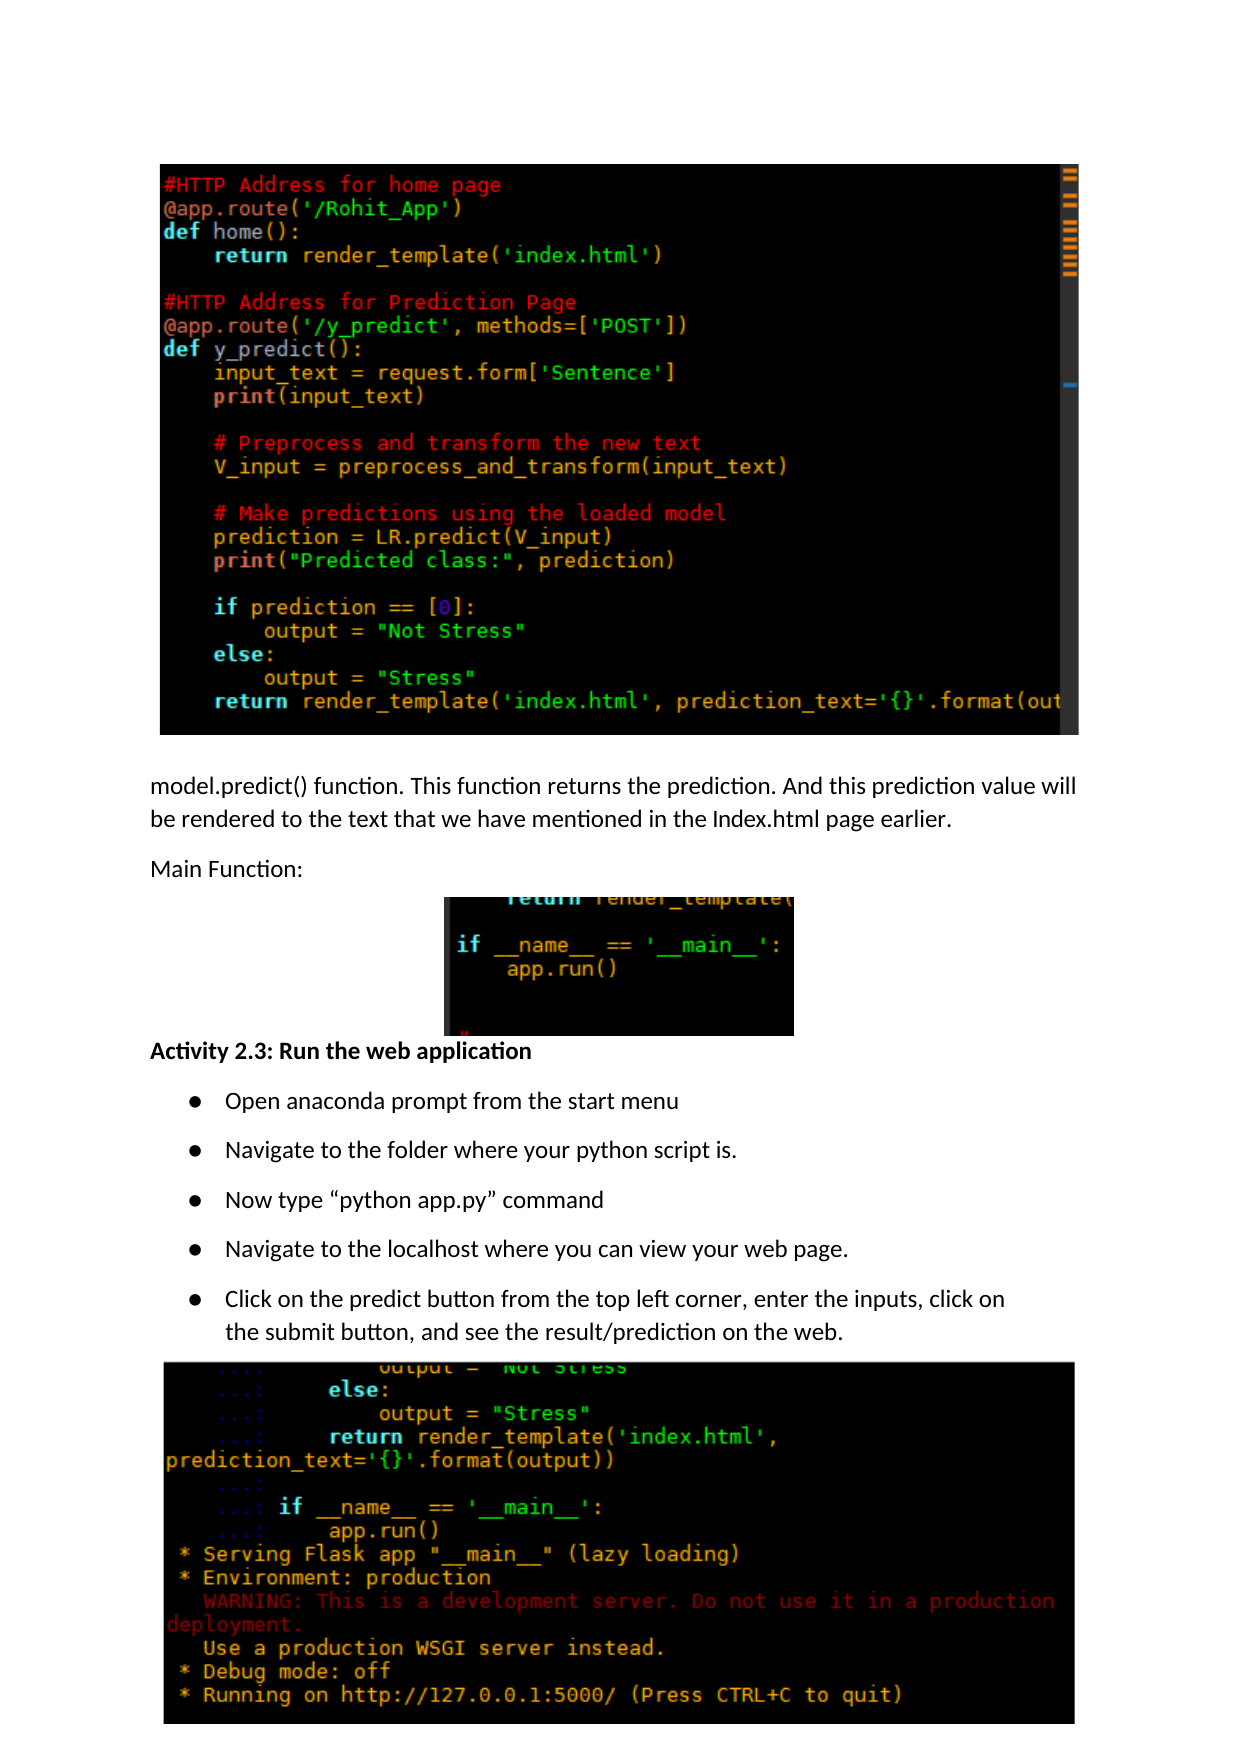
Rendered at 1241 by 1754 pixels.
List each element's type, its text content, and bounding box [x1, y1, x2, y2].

text Main Function: [150, 853, 1103, 883]
picture [159, 164, 1079, 735]
list Open anaconda prompt from the start menu [187, 1085, 1103, 1115]
list Click on the predict button from the top left corner, enter the inputs, click on the submit button, and see the result/prediction on the web. [187, 1283, 1046, 1347]
list Navigate to the localhost where you can view your web page. [187, 1233, 1103, 1264]
text model.predict() function. This function returns the prediction. And this prediction value will be rendered to the text that we have mentioned in the Index.html page earlier. [150, 770, 1083, 834]
subtitle Activity 2.3: Run the web application [150, 914, 1103, 1066]
picture [444, 897, 794, 1036]
list Navigate to the folder where your python script is. [187, 1134, 1103, 1165]
picture [163, 1361, 1075, 1724]
list Now type “python app.py” command [187, 1184, 1103, 1214]
